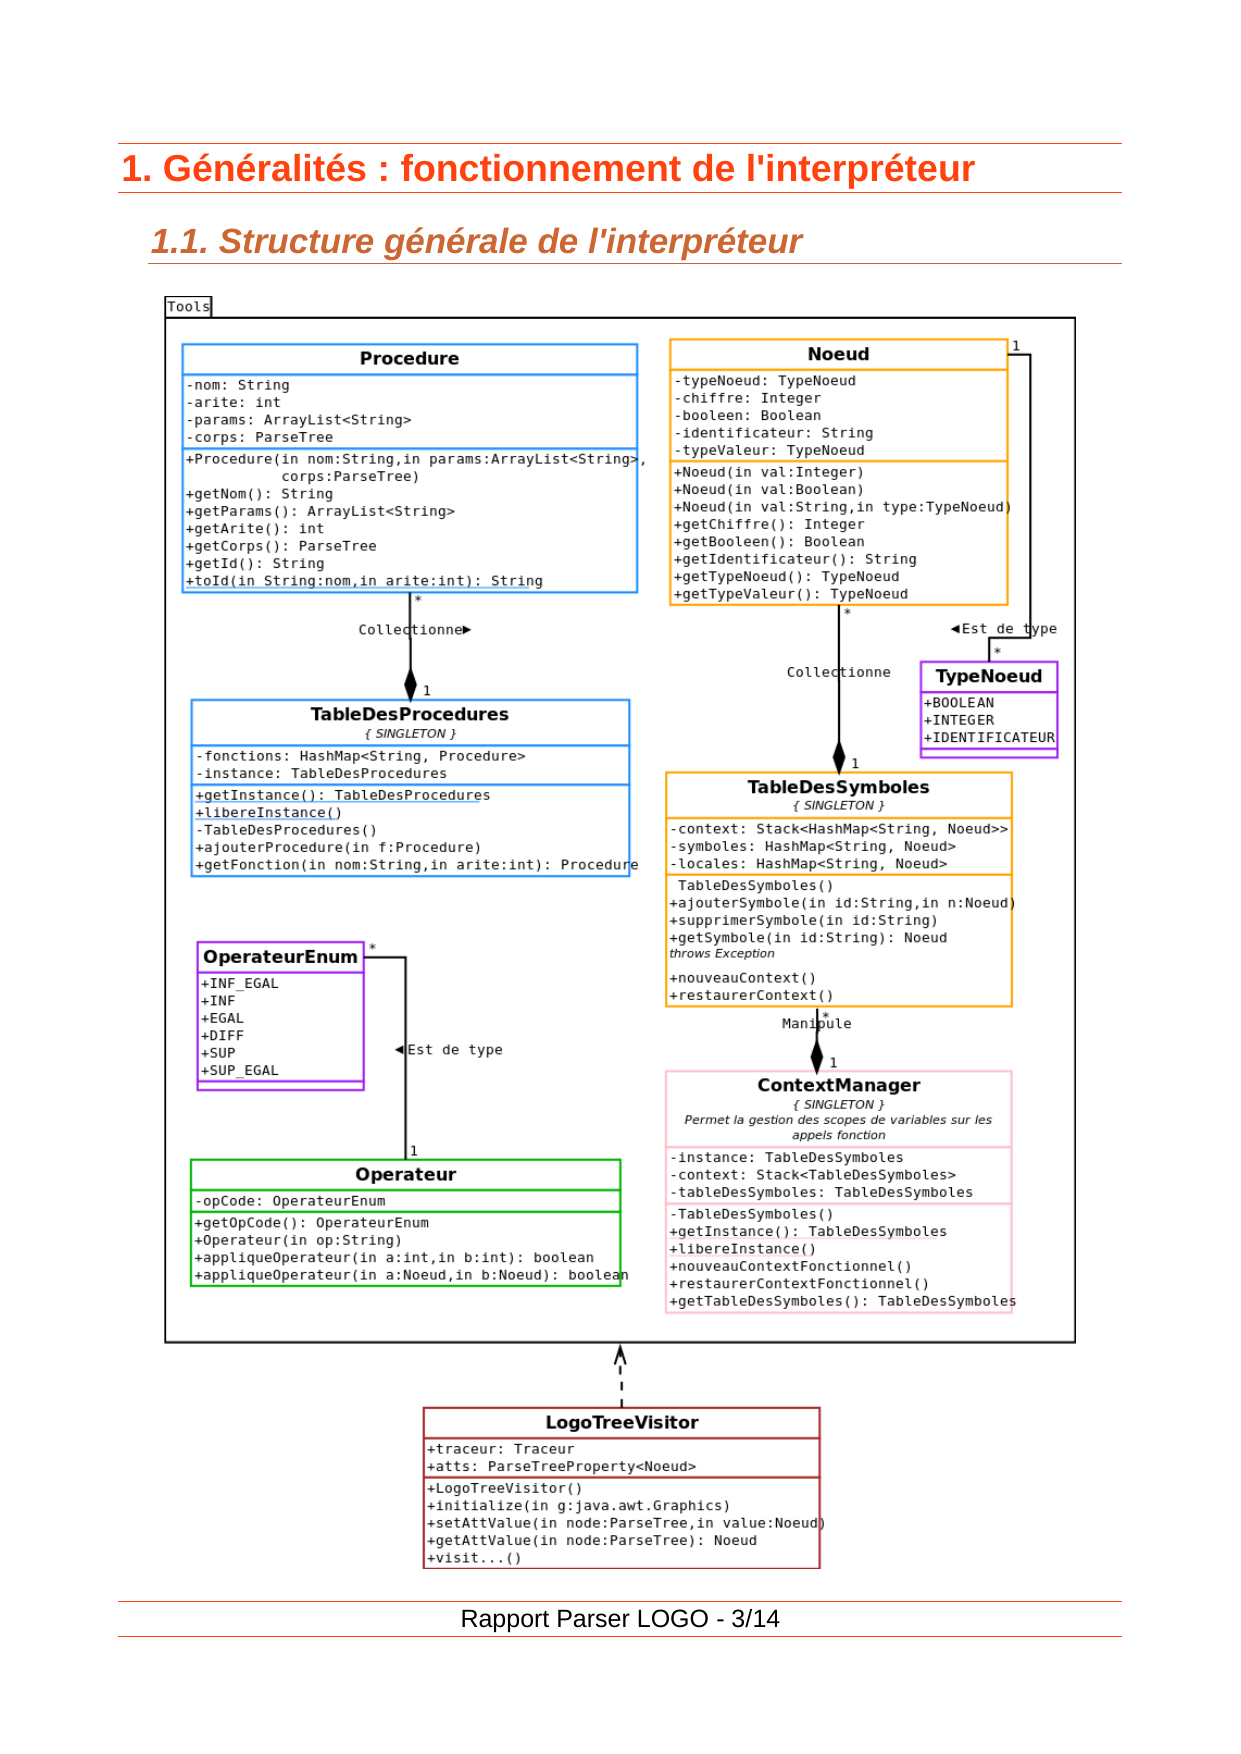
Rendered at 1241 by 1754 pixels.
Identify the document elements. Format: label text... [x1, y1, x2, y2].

subtitle 1.1. Structure générale de l'interpréteur [148, 217, 1122, 263]
picture [164, 296, 1076, 1569]
subtitle 1. Généralités : fonctionnement de l'interpréteur [118, 144, 1122, 192]
